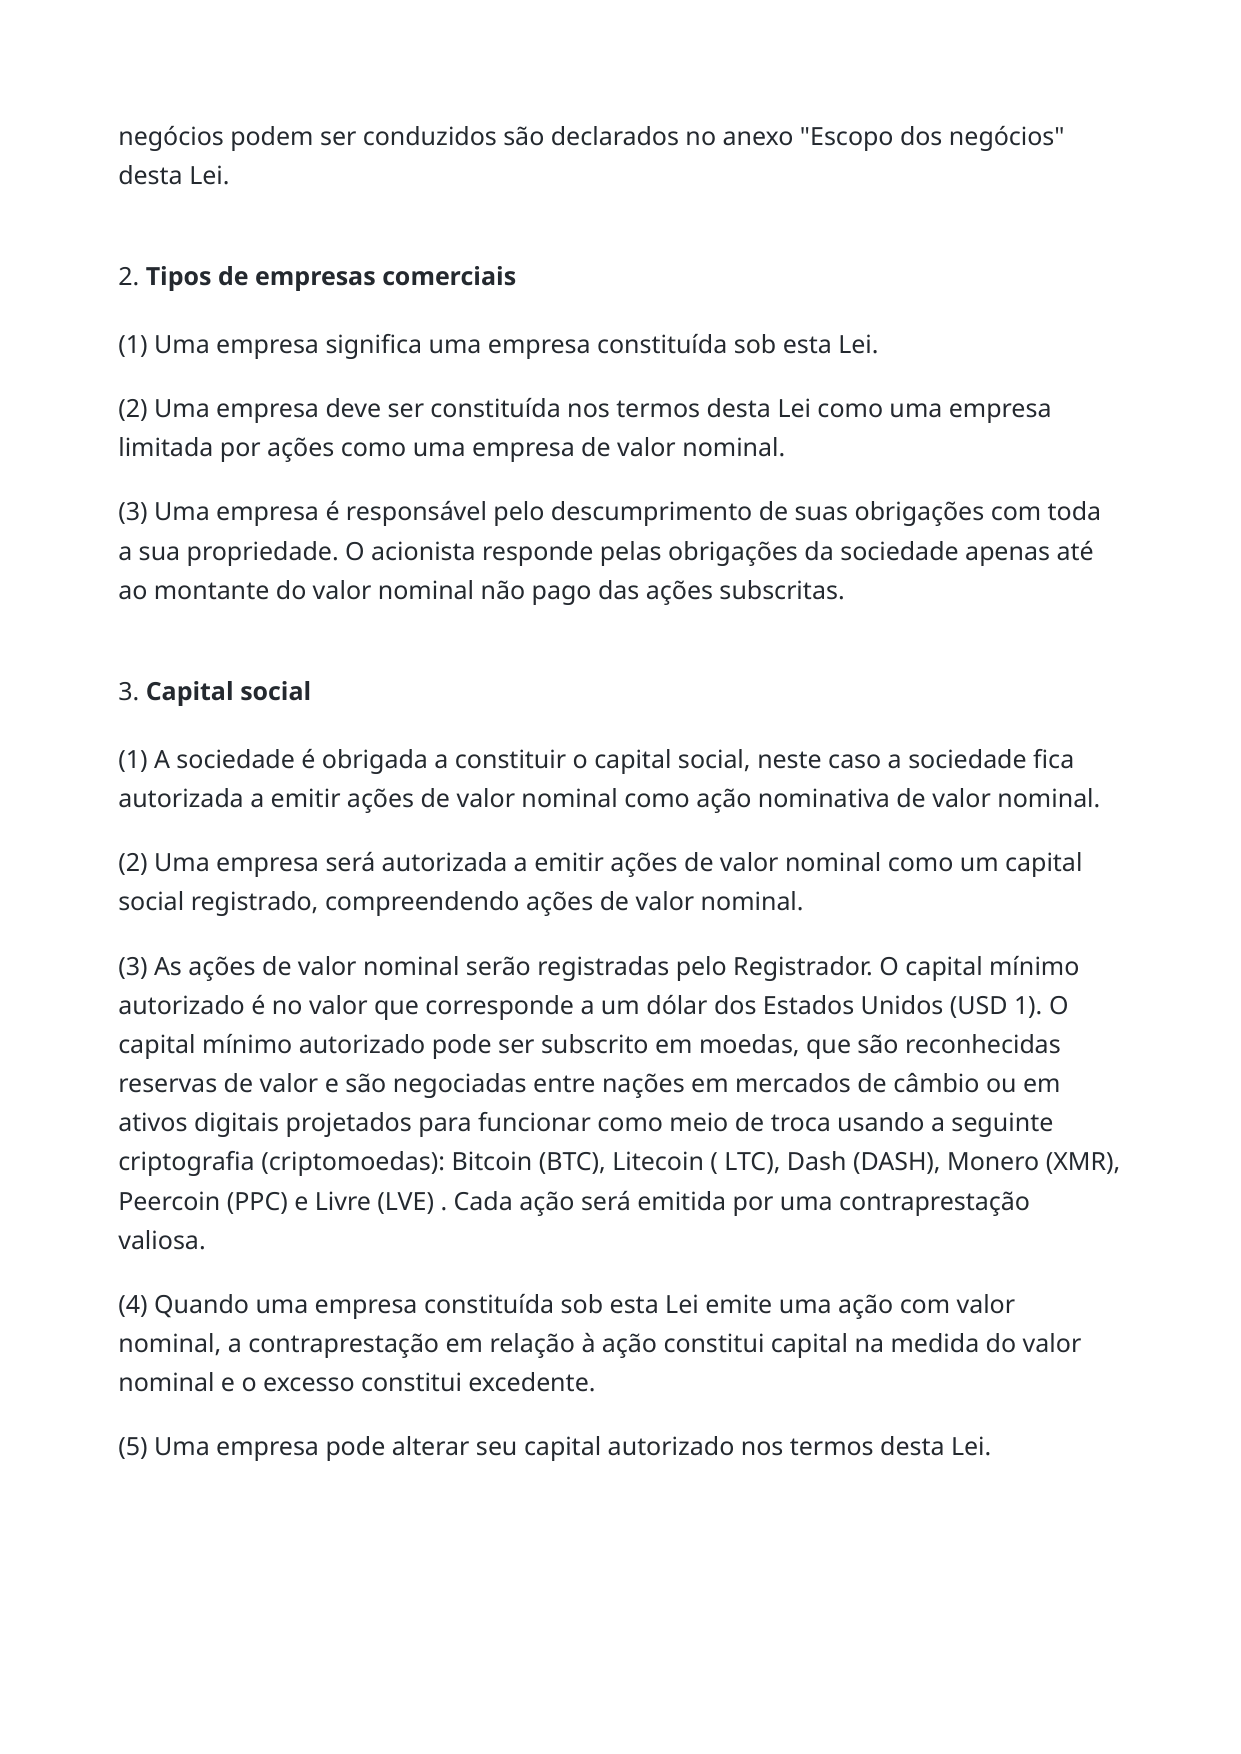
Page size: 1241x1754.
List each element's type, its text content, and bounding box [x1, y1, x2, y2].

text (5) Uma empresa pode alterar seu capital autorizado nos termos desta Lei. [118, 1429, 1122, 1463]
subtitle 2. Tipos de empresas comerciais [118, 259, 1122, 293]
text (3) As ações de valor nominal serão registradas pelo Registrador. O capital mínimo autorizado é no valor que corresponde a um dólar dos Estados Unidos (USD 1). O capital mínimo autorizado pode ser subscrito em moedas, que são reconhecidas reservas de valor e são negociadas entre nações em mercados de câmbio ou em ativos digitais projetados para funcionar como meio de troca usando a seguinte criptografia (criptomoedas): Bitcoin (BTC), Litecoin ( LTC), Dash (DASH), Monero (XMR), Peercoin (PPC) e Livre (LVE) . Cada ação será emitida por uma contraprestação valiosa. [118, 948, 1122, 1256]
text (1) A sociedade é obrigada a constituir o capital social, neste caso a sociedade fica autorizada a emitir ações de valor nominal como ação nominativa de valor nominal. [118, 741, 1122, 815]
text (1) Uma empresa significa uma empresa constituída sob esta Lei. [118, 326, 1122, 361]
subtitle 3. Capital social [118, 674, 1122, 708]
text (2) Uma empresa deve ser constituída nos termos desta Lei como uma empresa limitada por ações como uma empresa de valor nominal. [118, 391, 1122, 464]
text negócios podem ser conduzidos são declarados no anexo "Escopo dos negócios" desta Lei. [118, 118, 1122, 191]
text (3) Uma empresa é responsável pelo descumprimento de suas obrigações com toda a sua propriedade. O acionista responde pelas obrigações da sociedade apenas até ao montante do valor nominal não pago das ações subscritas. [118, 494, 1122, 606]
text (2) Uma empresa será autorizada a emitir ações de valor nominal como um capital social registrado, compreendendo ações de valor nominal. [118, 845, 1122, 918]
text (4) Quando uma empresa constituída sob esta Lei emite uma ação com valor nominal, a contraprestação em relação à ação constitui capital na medida do valor nominal e o excesso constitui excedente. [118, 1286, 1122, 1399]
